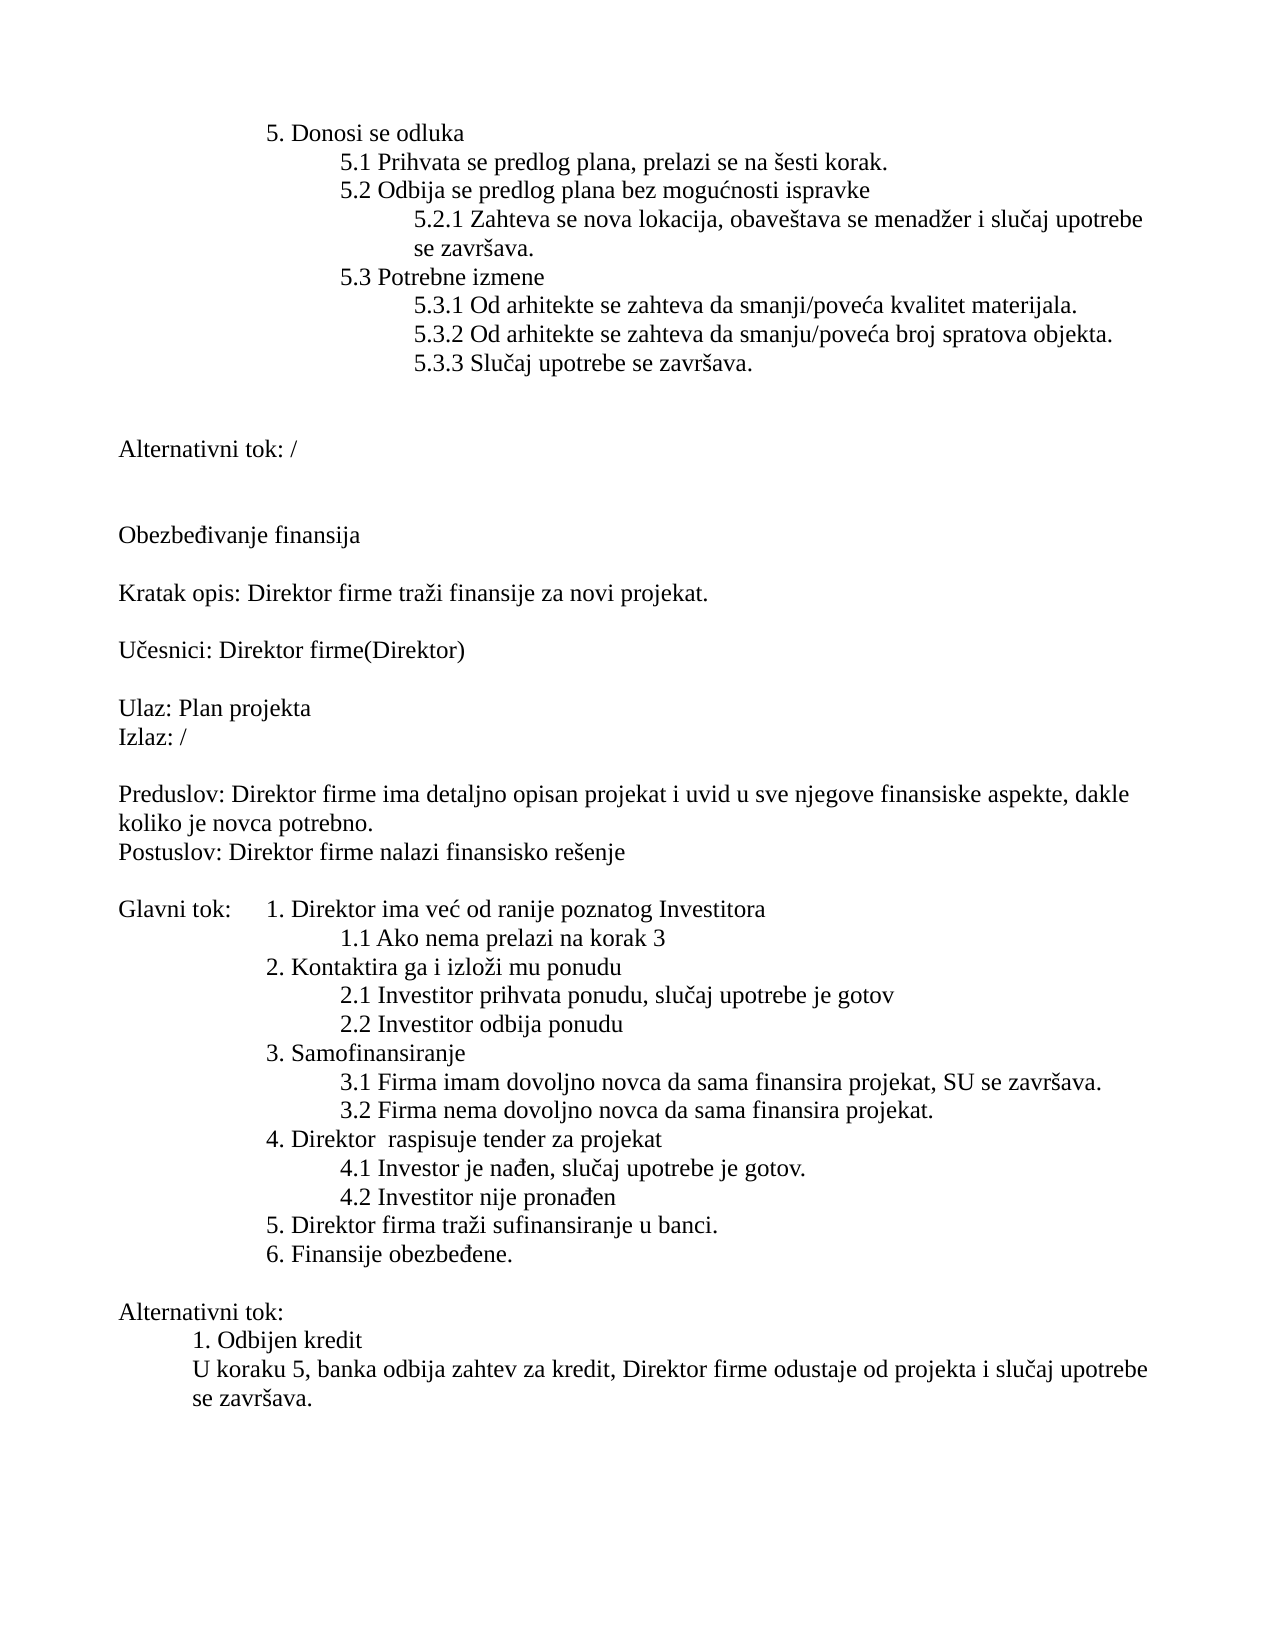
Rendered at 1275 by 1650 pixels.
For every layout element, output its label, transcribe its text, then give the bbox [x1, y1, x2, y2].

text 5. Donosi se odluka 5.1 Prihvata se predlog plana, prelazi se na šesti korak. 5.2 Odbija se predlog plana bez mogućnosti ispravke 5.2.1 Zahteva se nova lokacija, obaveštava se menadžer i slučaj upotrebe se završava. 5.3 Potrebne izmene 5.3.1 Od arhitekte se zahteva da smanji/poveća kvalitet materijala. 5.3.2 Od arhitekte se zahteva da smanju/poveća broj spratova objekta. 5.3.3 Slučaj upotrebe se završava. [118, 118, 1157, 377]
text Alternativni tok: / Obezbeđivanje finansija Kratak opis: Direktor firme traži finansije za novi projekat. Učesnici: Direktor firme(Direktor) Ulaz: Plan projekta Izlaz: / Preduslov: Direktor firme ima detaljno opisan projekat i uvid u sve njegove finansiske aspekte, dakle koliko je novca potrebno. Postuslov: Direktor firme nalazi finansisko rešenje Glavni tok: 1. Direktor ima već od ranije poznatog Investitora 1.1 Ako nema prelazi na korak 3 2. Kontaktira ga i izloži mu ponudu 2.1 Investitor prihvata ponudu, slučaj upotrebe je gotov 2.2 Investitor odbija ponudu 3. Samofinansiranje 3.1 Firma imam dovoljno novca da sama finansira projekat, SU se završava. 3.2 Firma nema dovoljno novca da sama finansira projekat. 4. Direktor raspisuje tender za projekat 4.1 Investor je nađen, slučaj upotrebe je gotov. 4.2 Investitor nije pronađen 5. Direktor firma traži sufinansiranje u banci. 6. Finansije obezbeđene. Alternativni tok: 1. Odbijen kredit U koraku 5, banka odbija zahtev za kredit, Direktor firme odustaje od projekta i slučaj upotrebe se završava. [118, 377, 1157, 1412]
